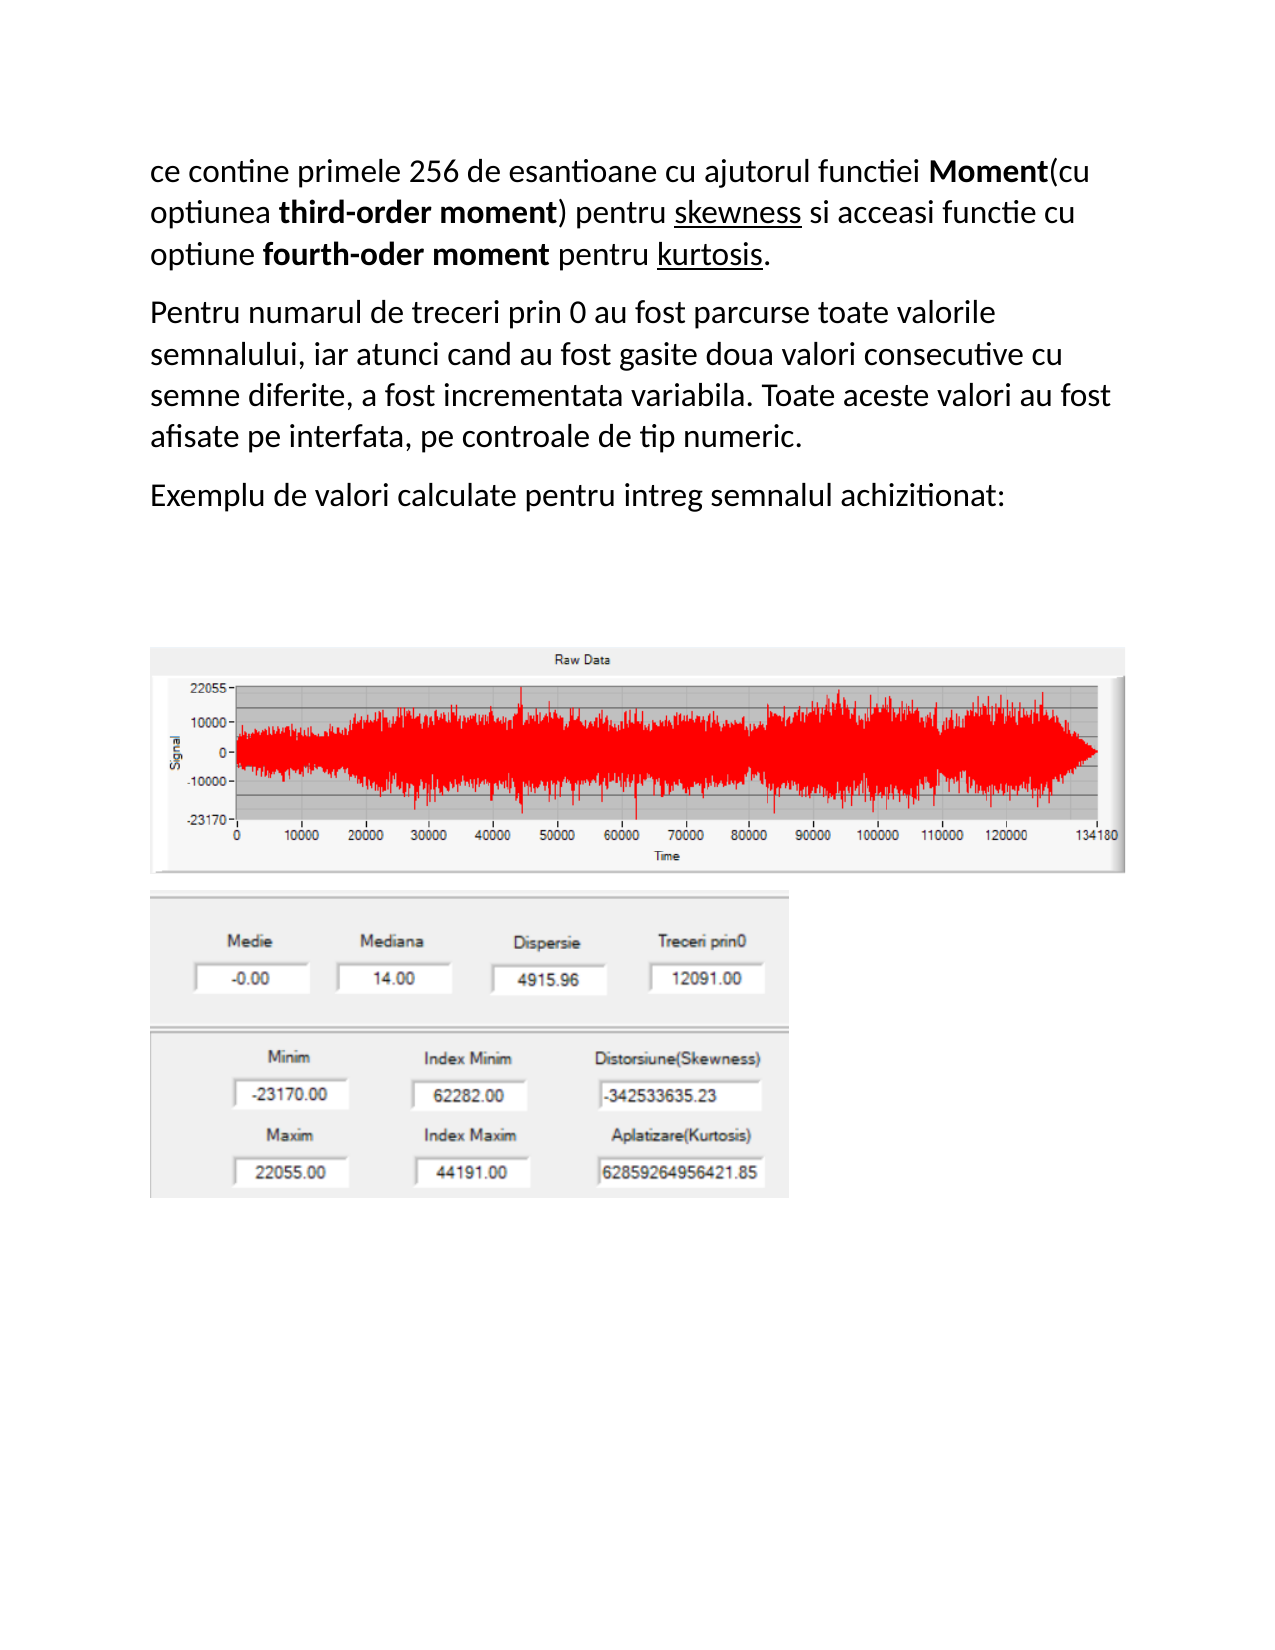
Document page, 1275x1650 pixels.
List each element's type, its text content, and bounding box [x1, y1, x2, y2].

text Exemplu de valori calculate pentru intreg semnalul achizitionat: [150, 473, 1125, 514]
text Pentru numarul de treceri prin 0 au fost parcurse toate valorile semnalului, iar atunci cand au fost gasite doua valori consecutive cu semne diferite, a fost incrementata variabila. Toate aceste valori au fost afisate pe interfata, pe controale de tip numeric. [150, 291, 1125, 456]
text ce contine primele 256 de esantioane cu ajutorul functiei Moment(cu optiunea third-order moment) pentru skewness si acceasi functie cu optiune fourth-oder moment pentru kurtosis. [150, 150, 1125, 274]
